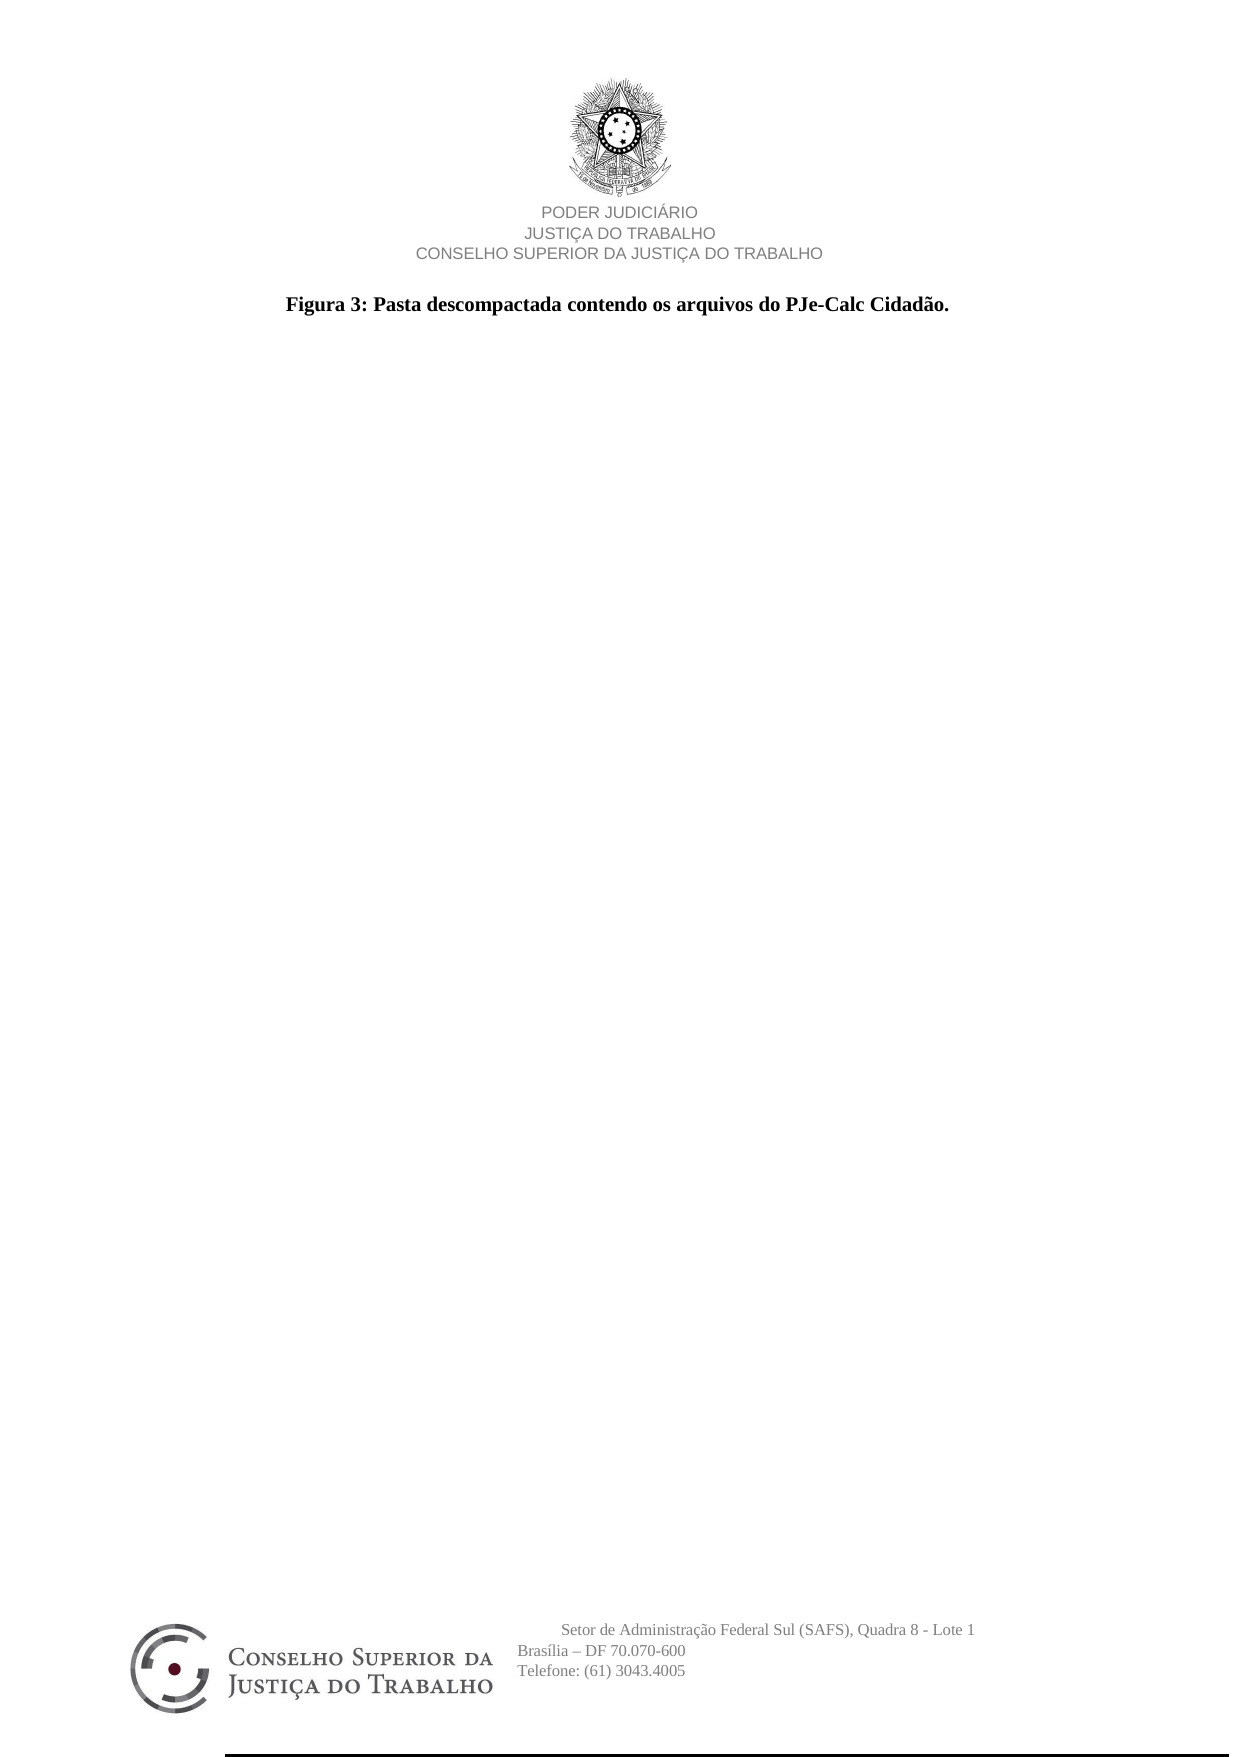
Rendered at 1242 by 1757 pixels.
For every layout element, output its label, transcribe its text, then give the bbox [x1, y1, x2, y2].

text Figura 3: Pasta descompactada contendo os arquivos do PJe-Calc Cidadão. [286, 292, 1135, 316]
